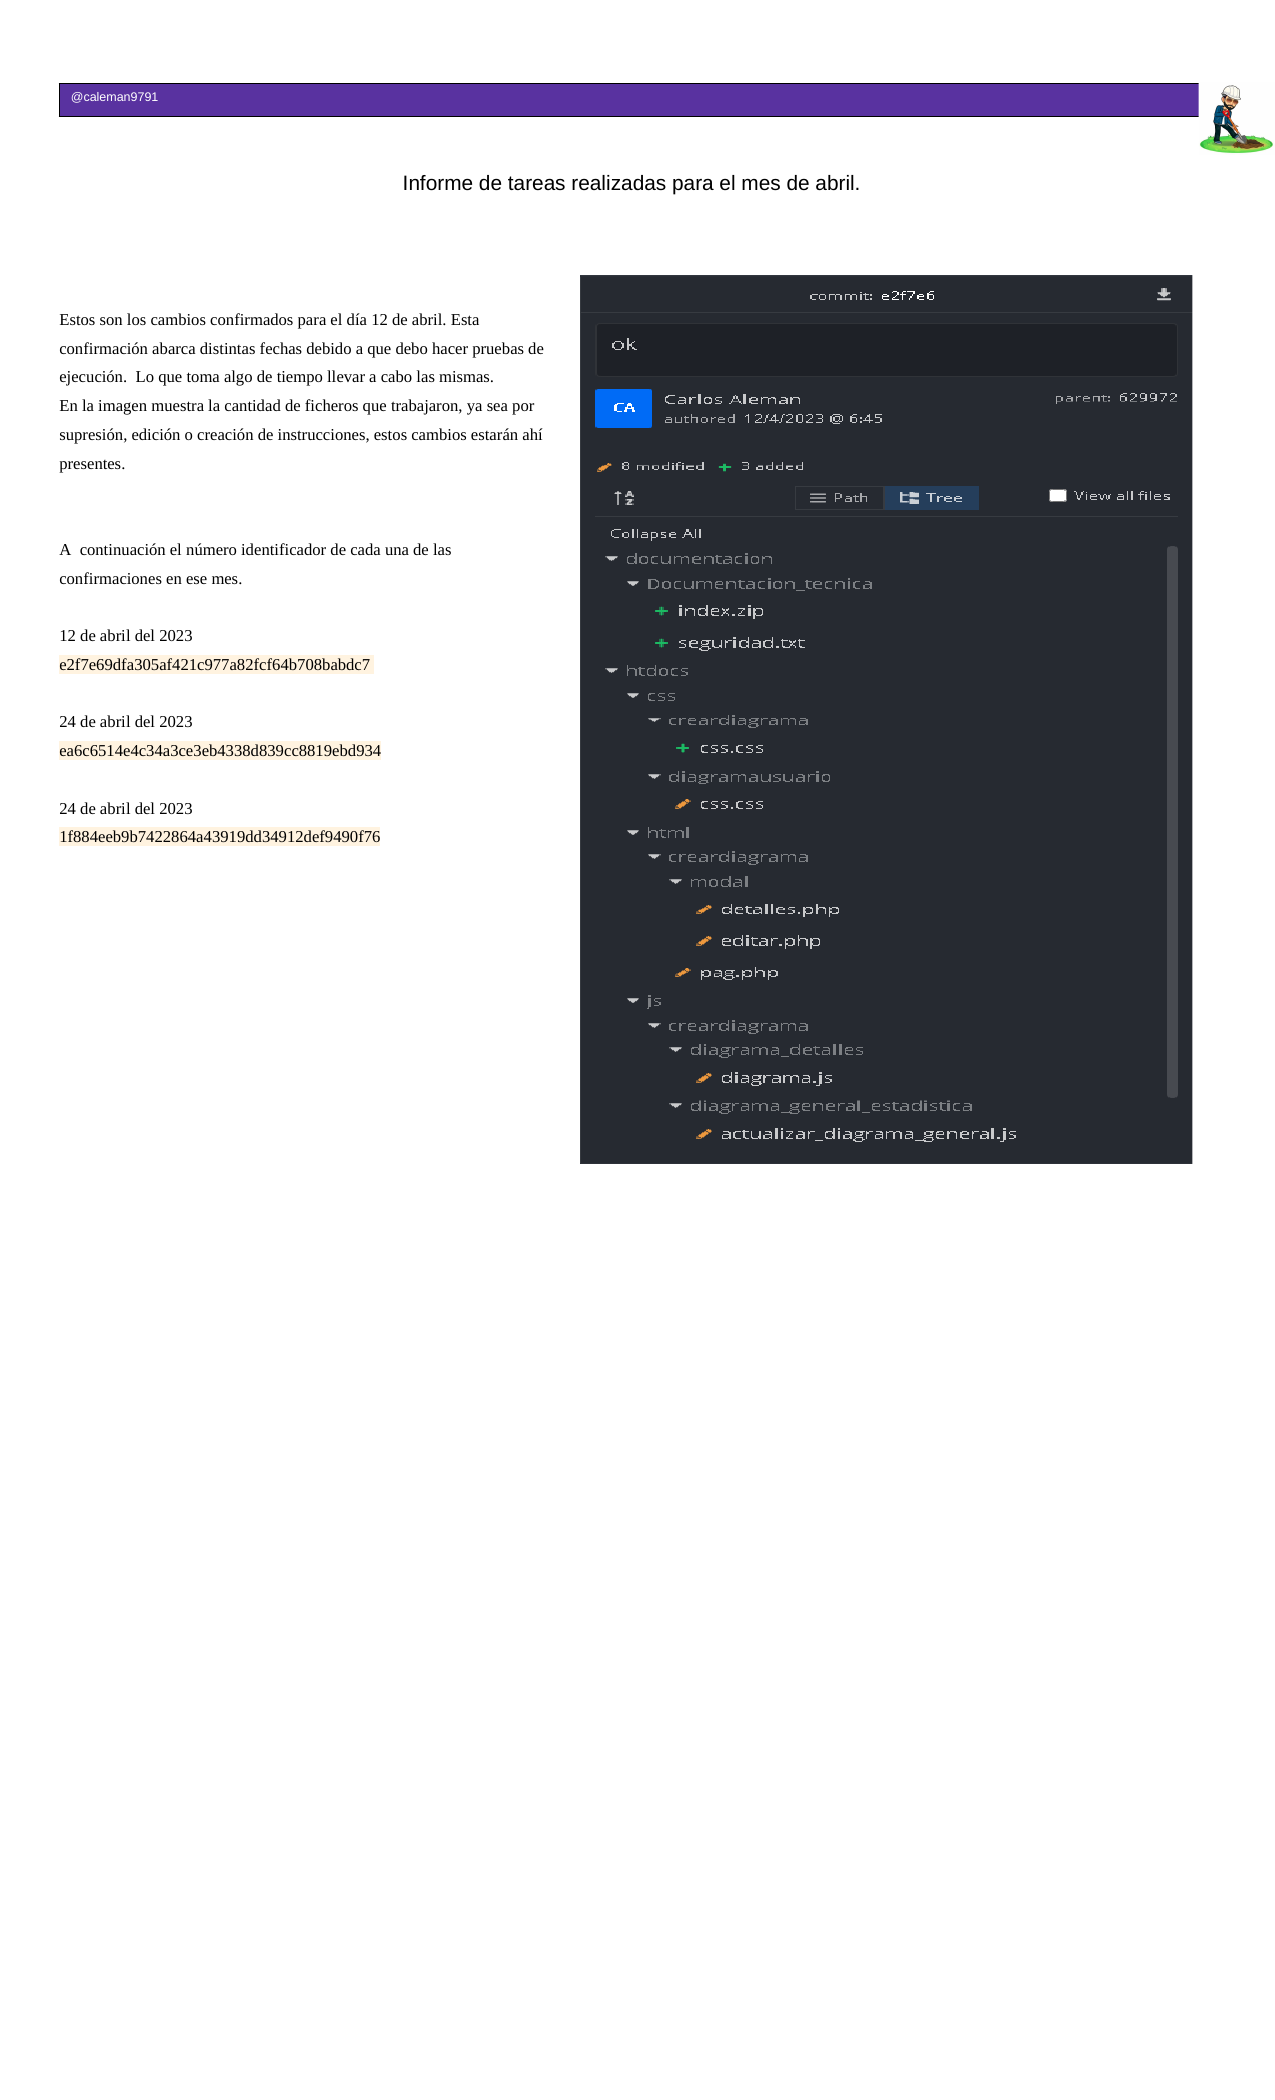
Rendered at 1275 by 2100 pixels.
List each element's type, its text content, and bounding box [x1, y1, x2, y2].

text 12 de abril del 2023 [59, 626, 557, 645]
picture [1198, 82, 1275, 155]
text 24 de abril del 2023 [59, 798, 557, 818]
text 24 de abril del 2023 [59, 712, 557, 731]
text A continuación el número identificador de cada una de las confirmaciones en ese mes. [59, 540, 557, 588]
text 1f884eeb9b7422864a43919dd34912def9490f76 [59, 827, 557, 846]
text e2f7e69dfa305af421c977a82fcf64b708babdc7 [59, 655, 557, 674]
text En la imagen muestra la cantidad de ficheros que trabajaron, ya sea por supresión, edición o creación de instrucciones, estos cambios estarán ahí presentes. [59, 396, 557, 473]
text ea6c6514e4c34a3ce3eb4338d839cc8819ebd934 [59, 741, 557, 760]
text Estos son los cambios confirmados para el día 12 de abril. Esta confirmación abarca distintas fechas debido a que debo hacer pruebas de ejecución. Lo que toma algo de tiempo llevar a cabo las mismas. [59, 310, 557, 386]
picture [580, 275, 1193, 1164]
text Informe de tareas realizadas para el mes de abril. [59, 171, 1216, 195]
